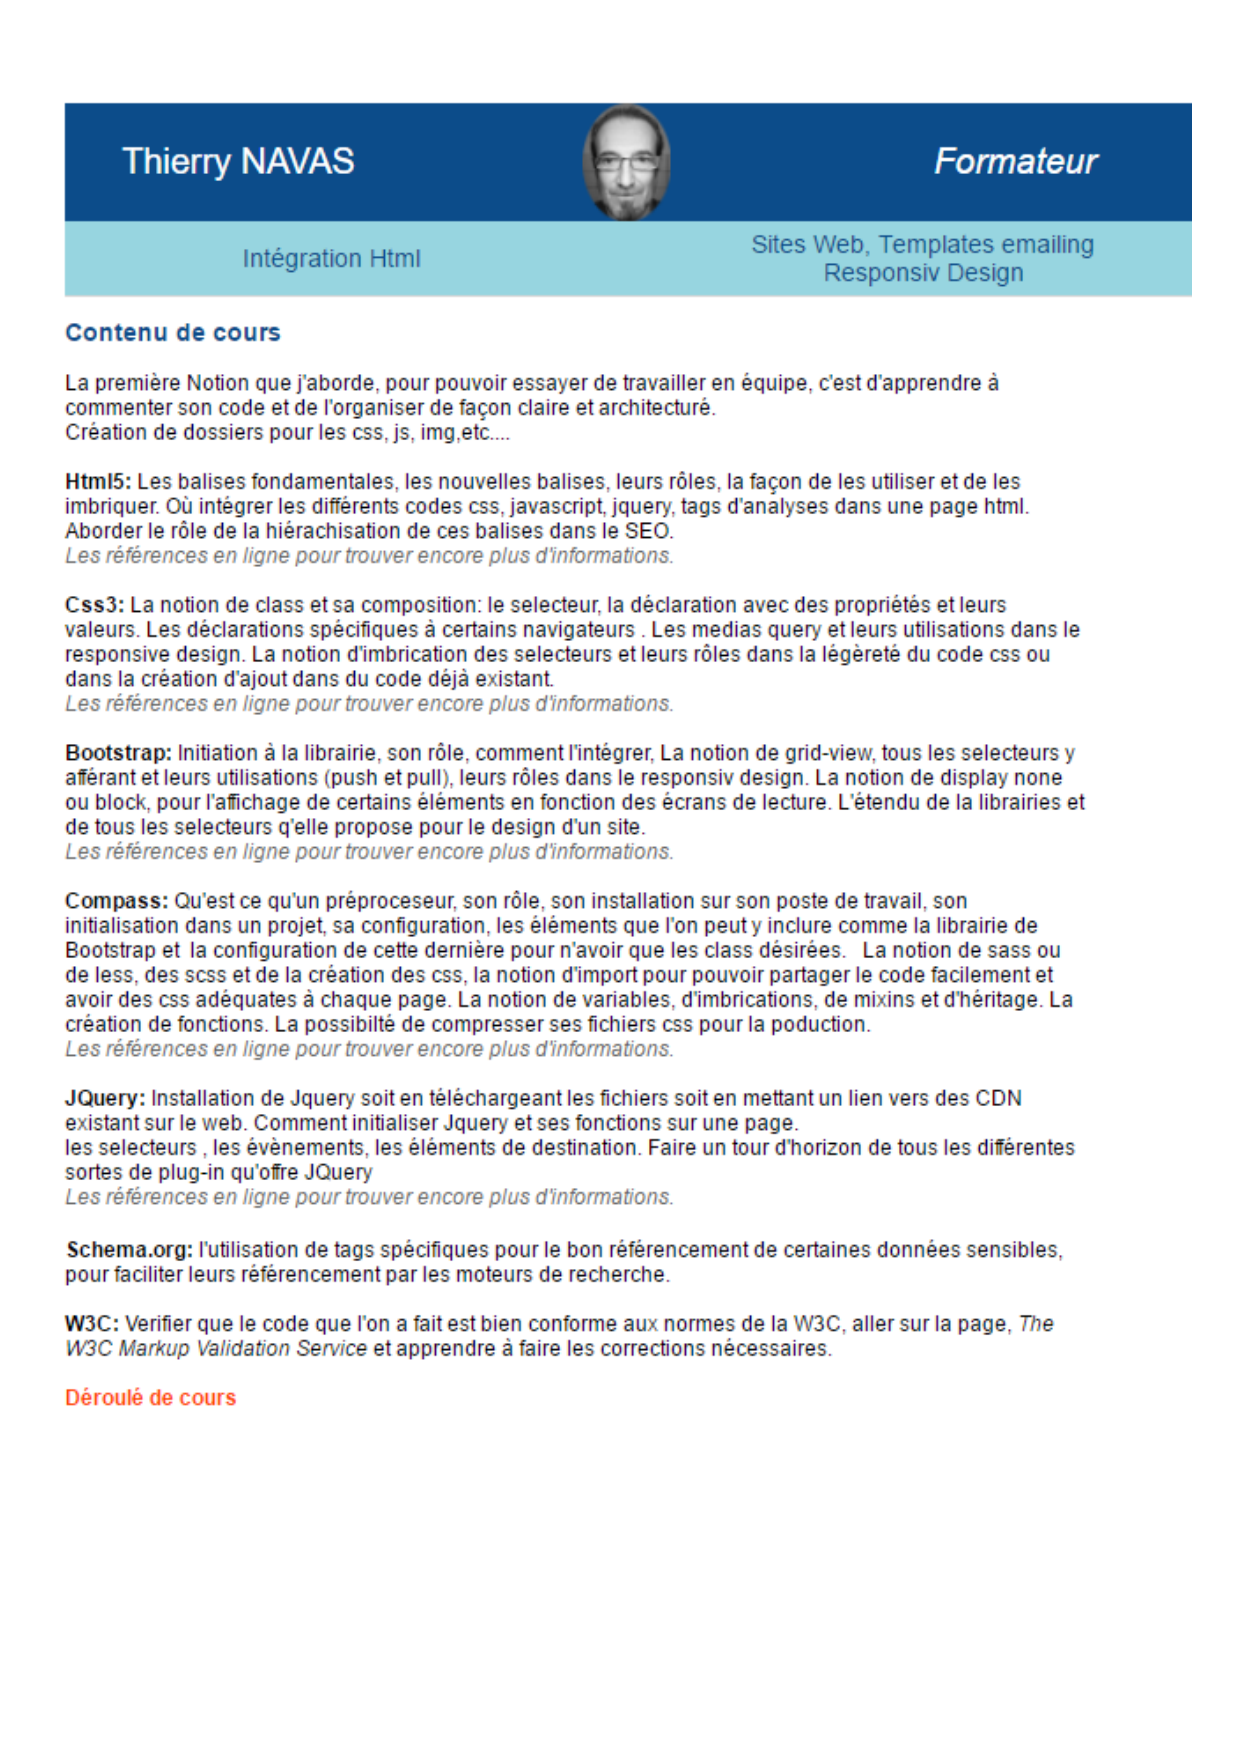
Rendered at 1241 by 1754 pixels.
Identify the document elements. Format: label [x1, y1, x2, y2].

picture [60, 100, 1192, 1439]
